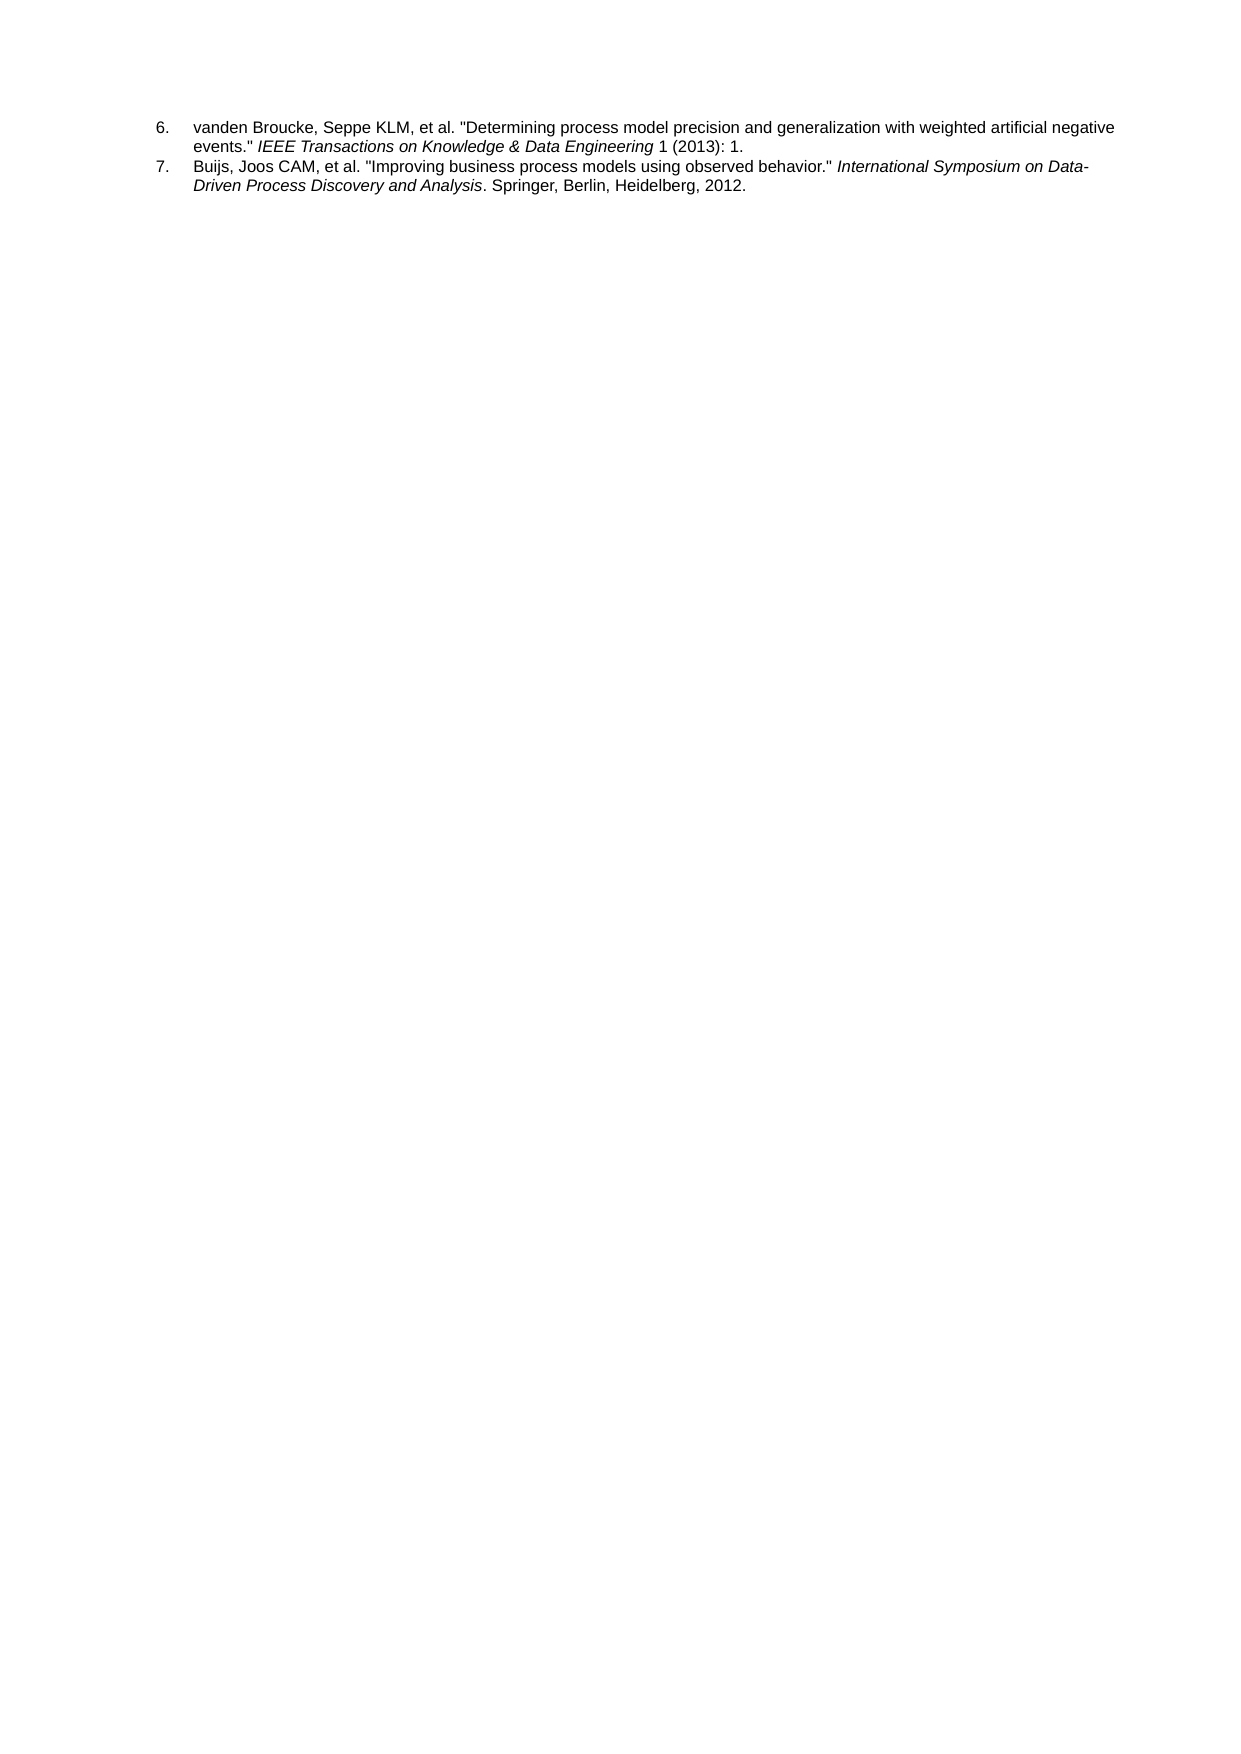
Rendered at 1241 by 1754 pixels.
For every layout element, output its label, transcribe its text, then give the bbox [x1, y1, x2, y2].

list vanden Broucke, Seppe KLM, et al. "Determining process model precision and generalization with weighted artificial negative events." IEEE Transactions on Knowledge & Data Engineering 1 (2013): 1. [156, 118, 1122, 156]
list Buijs, Joos CAM, et al. "Improving business process models using observed behavior." International Symposium on Data-Driven Process Discovery and Analysis. Springer, Berlin, Heidelberg, 2012. [156, 156, 1122, 195]
